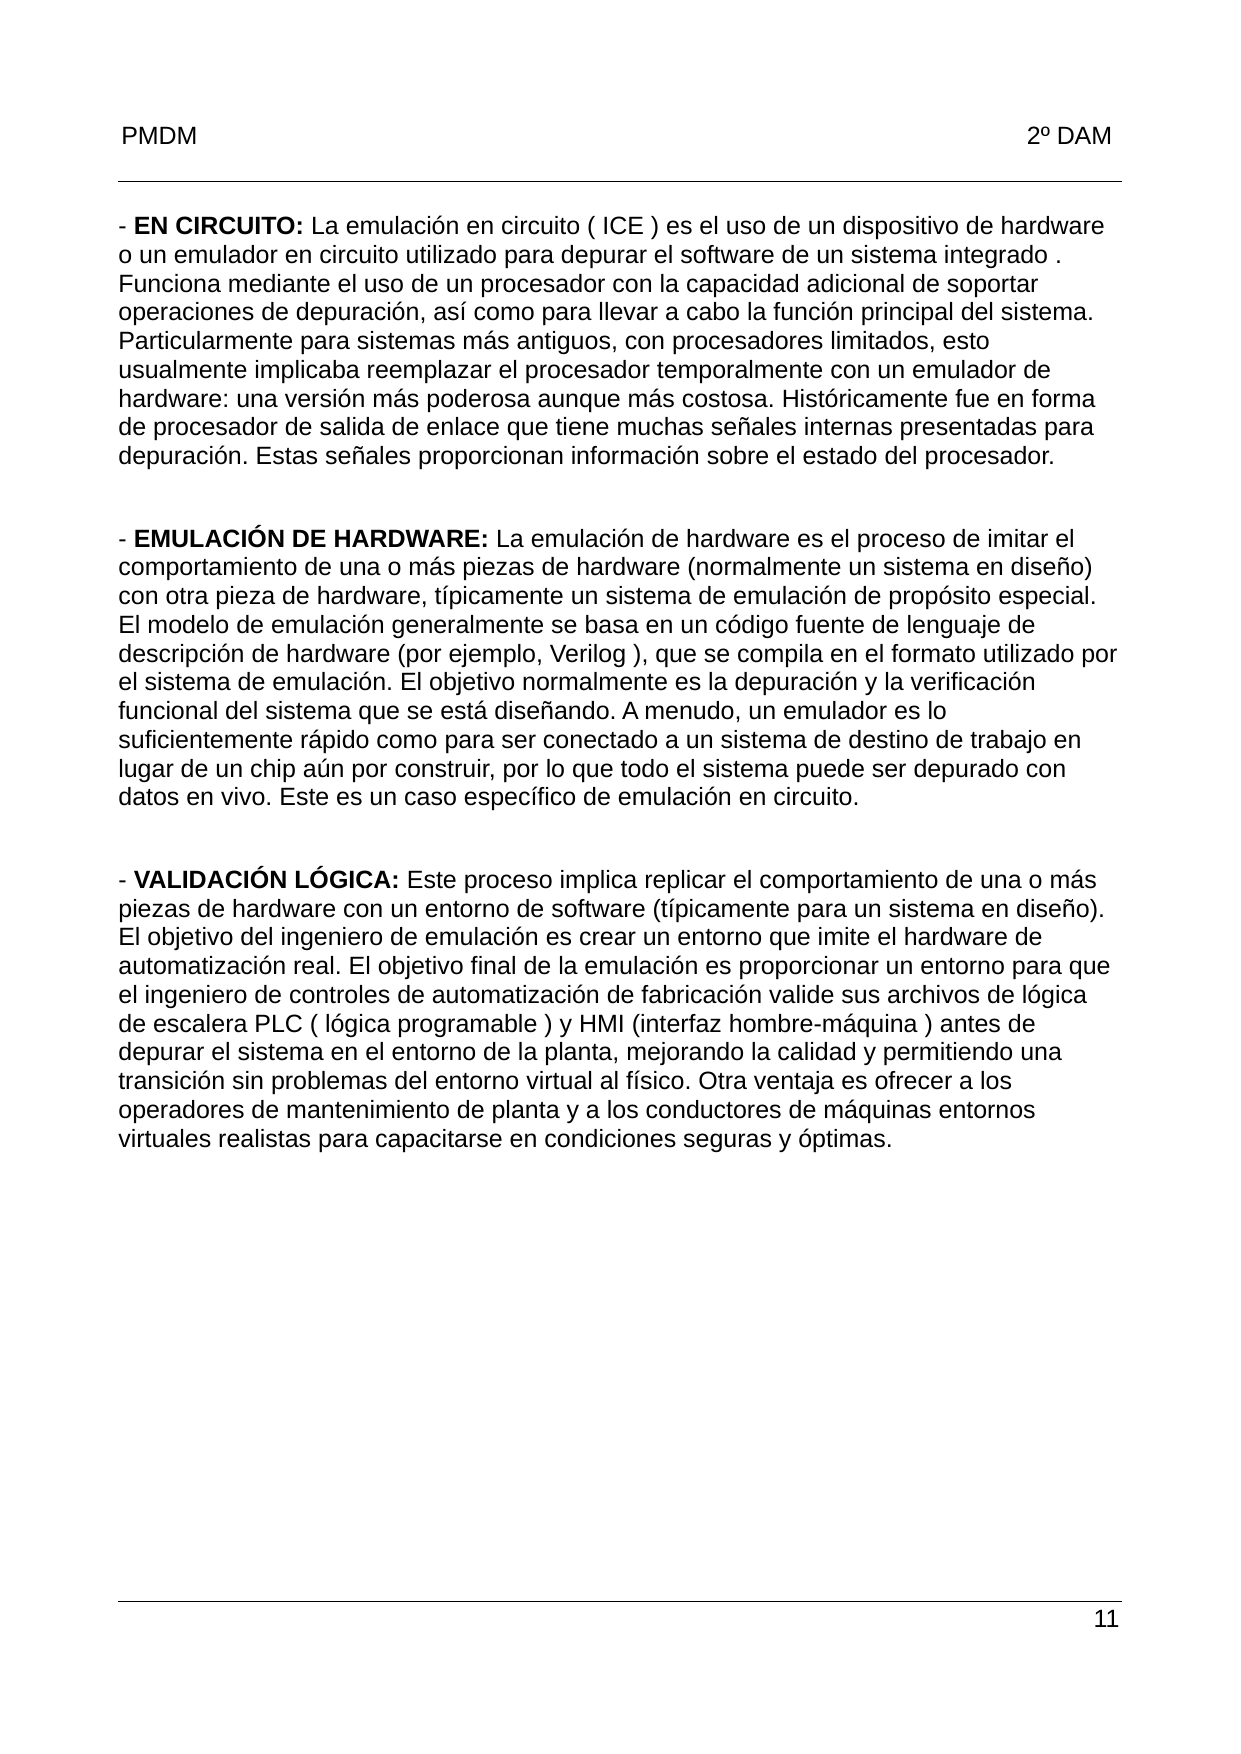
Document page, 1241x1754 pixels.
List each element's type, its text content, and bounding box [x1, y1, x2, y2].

text - EN CIRCUITO: La emulación en circuito ( ICE ) es el uso de un dispositivo de hardware o un emulador en circuito utilizado para depurar el software de un sistema integrado . Funciona mediante el uso de un procesador con la capacidad adicional de soportar operaciones de depuración, así como para llevar a cabo la función principal del sistema. Particularmente para sistemas más antiguos, con procesadores limitados, esto usualmente implicaba reemplazar el procesador temporalmente con un emulador de hardware: una versión más poderosa aunque más costosa. Históricamente fue en forma de procesador de salida de enlace que tiene muchas señales internas presentadas para depuración. Estas señales proporcionan información sobre el estado del procesador. [118, 211, 1122, 470]
text - VALIDACIÓN LÓGICA: Este proceso implica replicar el comportamiento de una o más piezas de hardware con un entorno de software (típicamente para un sistema en diseño). El objetivo del ingeniero de emulación es crear un entorno que imite el hardware de automatización real. El objetivo final de la emulación es proporcionar un entorno para que el ingeniero de controles de automatización de fabricación valide sus archivos de lógica de escalera PLC ( lógica programable ) y HMI (interfaz hombre-máquina ) antes de depurar el sistema en el entorno de la planta, mejorando la calidad y permitiendo una transición sin problemas del entorno virtual al físico. Otra ventaja es ofrecer a los operadores de mantenimiento de planta y a los conductores de máquinas entornos virtuales realistas para capacitarse en condiciones seguras y óptimas. [118, 865, 1122, 1152]
text - EMULACIÓN DE HARDWARE: La emulación de hardware es el proceso de imitar el comportamiento de una o más piezas de hardware (normalmente un sistema en diseño) con otra pieza de hardware, típicamente un sistema de emulación de propósito especial. El modelo de emulación generalmente se basa en un código fuente de lenguaje de descripción de hardware (por ejemplo, Verilog ), que se compila en el formato utilizado por el sistema de emulación. El objetivo normalmente es la depuración y la verificación funcional del sistema que se está diseñando. A menudo, un emulador es lo suficientemente rápido como para ser conectado a un sistema de destino de trabajo en lugar de un chip aún por construir, por lo que todo el sistema puede ser depurado con datos en vivo. Este es un caso específico de emulación en circuito. [118, 523, 1122, 811]
